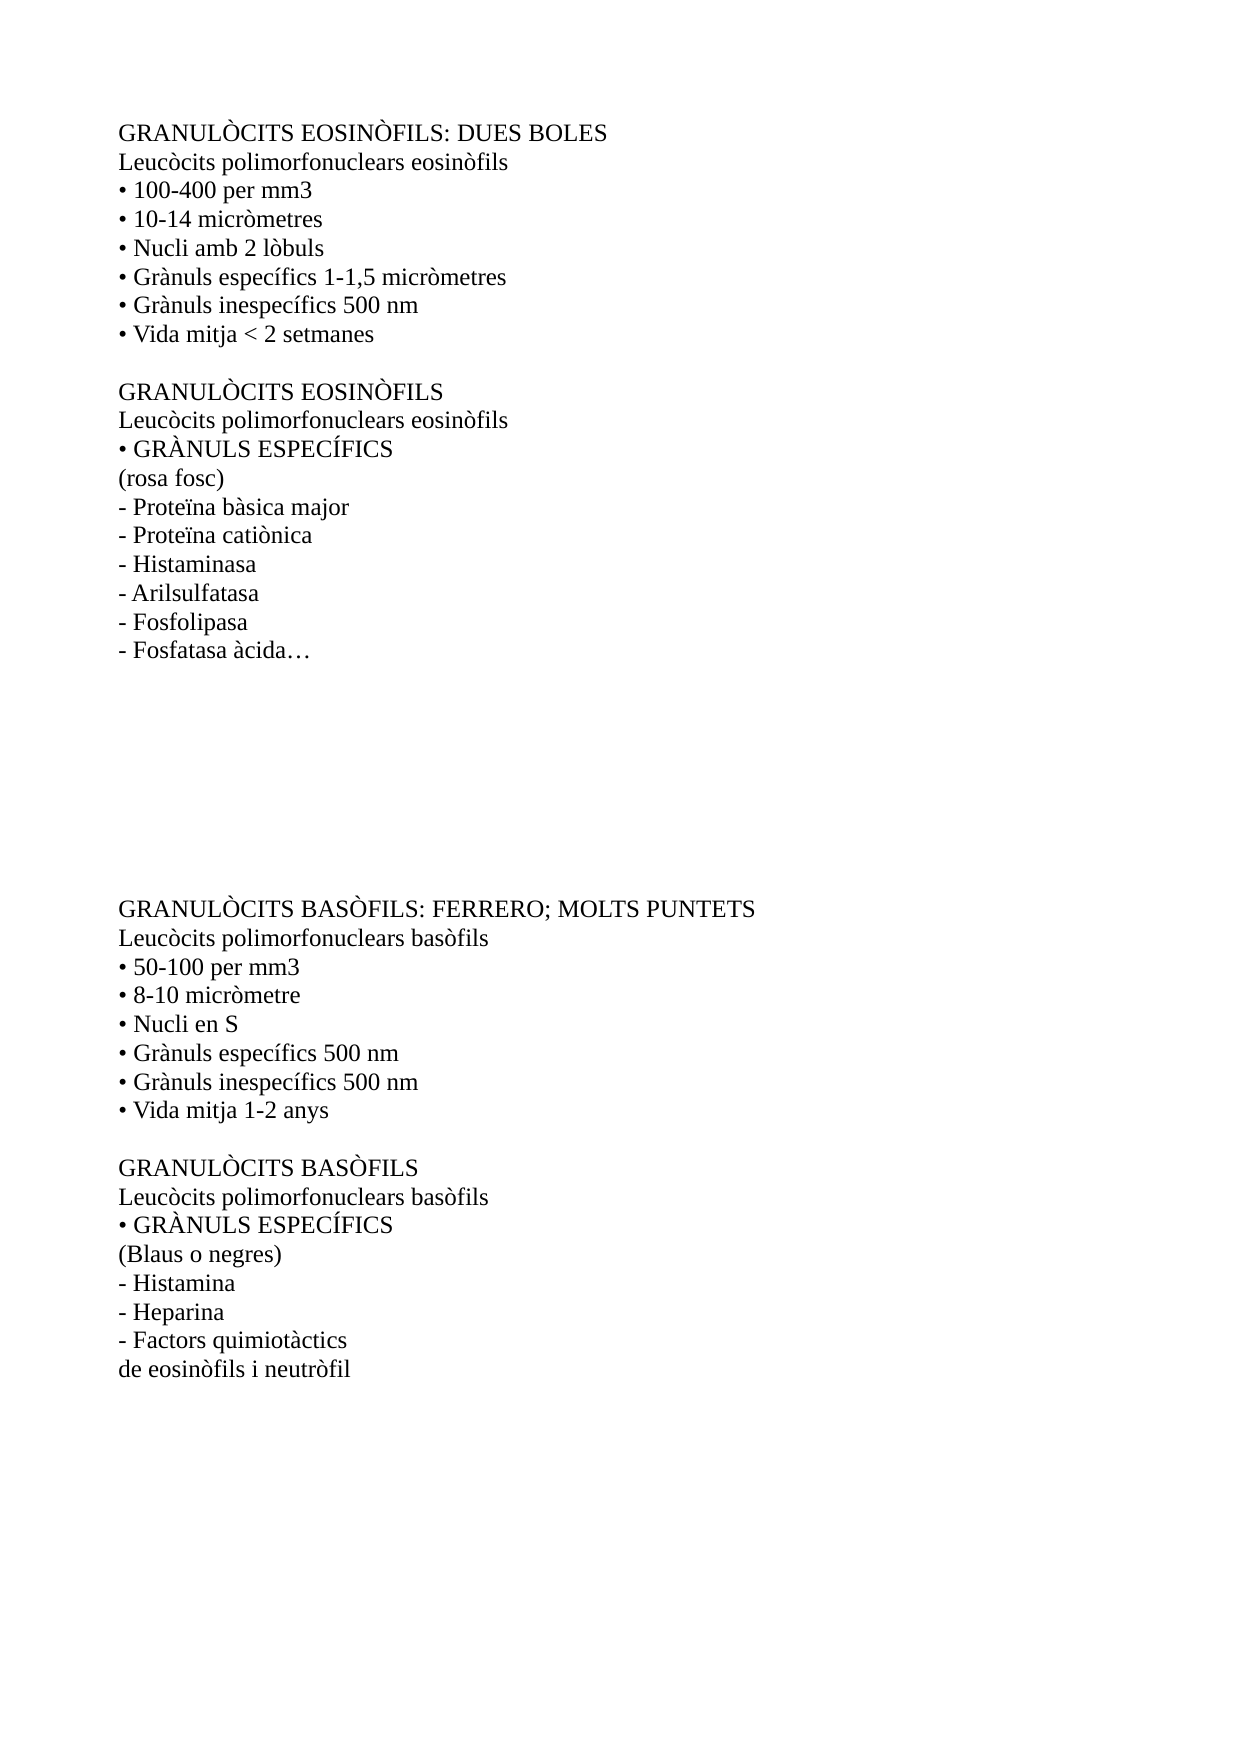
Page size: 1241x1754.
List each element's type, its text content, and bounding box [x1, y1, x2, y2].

text - Arilsulfatasa [118, 578, 1122, 607]
text - Proteïna catiònica [118, 521, 1122, 549]
text GRANULÒCITS EOSINÒFILS: DUES BOLES [118, 118, 1122, 147]
text - Histaminasa [118, 549, 1122, 578]
text • Grànuls específics 1-1,5 micròmetres [118, 262, 1122, 291]
text Leucòcits polimorfonuclears eosinòfils [118, 406, 1122, 434]
text (rosa fosc) [118, 463, 1122, 492]
text - Histamina [118, 1268, 1122, 1297]
text - Fosfatasa àcida… [118, 636, 1122, 664]
text • Grànuls inespecífics 500 nm [118, 1067, 1122, 1096]
text • Grànuls inespecífics 500 nm [118, 291, 1122, 319]
text • GRÀNULS ESPECÍFICS [118, 434, 1122, 463]
text • Grànuls específics 500 nm [118, 1038, 1122, 1067]
text de eosinòfils i neutròfil [118, 1354, 1122, 1383]
text GRANULÒCITS BASÒFILS [118, 1153, 1122, 1182]
text - Heparina [118, 1297, 1122, 1326]
text • Nucli en S [118, 1009, 1122, 1038]
text (Blaus o negres) [118, 1239, 1122, 1268]
text - Fosfolipasa [118, 607, 1122, 636]
text • Nucli amb 2 lòbuls [118, 233, 1122, 262]
text - Factors quimiotàctics [118, 1326, 1122, 1354]
text Leucòcits polimorfonuclears basòfils [118, 923, 1122, 952]
text • 10-14 micròmetres [118, 204, 1122, 233]
text • 50-100 per mm3 [118, 952, 1122, 981]
text Leucòcits polimorfonuclears eosinòfils [118, 147, 1122, 176]
text Leucòcits polimorfonuclears basòfils [118, 1182, 1122, 1211]
text - Proteïna bàsica major [118, 492, 1122, 521]
text • GRÀNULS ESPECÍFICS [118, 1211, 1122, 1239]
text GRANULÒCITS BASÒFILS: FERRERO; MOLTS PUNTETS [118, 894, 1122, 923]
text • 100-400 per mm3 [118, 176, 1122, 204]
text GRANULÒCITS EOSINÒFILS [118, 377, 1122, 406]
text • Vida mitja 1-2 anys [118, 1096, 1122, 1124]
text • 8-10 micròmetre [118, 981, 1122, 1009]
text • Vida mitja < 2 setmanes [118, 319, 1122, 348]
